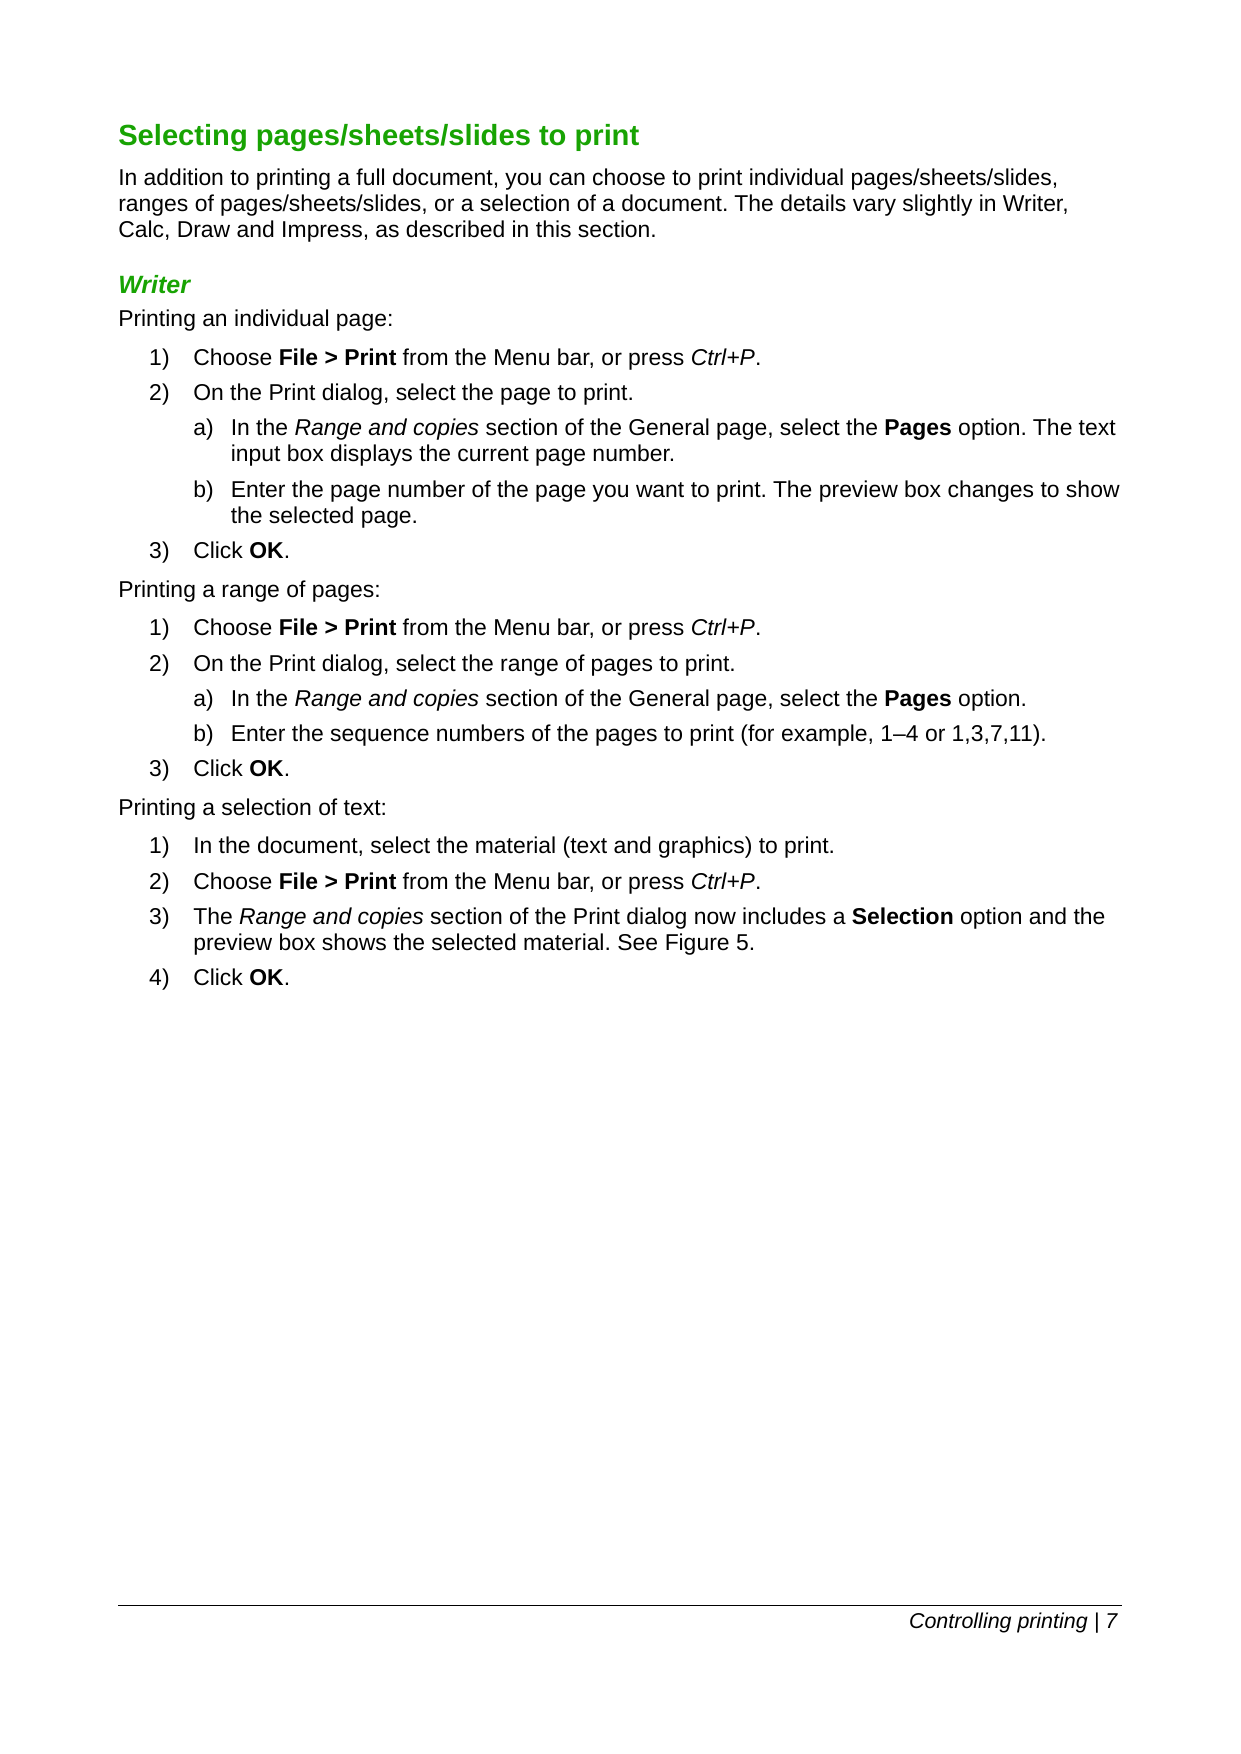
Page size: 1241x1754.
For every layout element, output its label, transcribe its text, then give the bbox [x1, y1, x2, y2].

list Printing a range of pages: [118, 576, 1122, 602]
list The Range and copies section of the Print dialog now includes a Selection option and the preview box shows the selected material. See Figure 5. [169, 903, 1122, 956]
list Printing a selection of text: [118, 793, 1122, 820]
subtitle Selecting pages/sheets/slides to print [118, 118, 1122, 152]
text In addition to printing a full document, you can choose to print individual pages/sheets/slides, ranges of pages/sheets/slides, or a selection of a document. The details vary slightly in Writer, Calc, Draw and Impress, as described in this section. [118, 163, 1122, 242]
list In the document, select the material (text and graphics) to print. [169, 832, 1122, 859]
list Choose File > Print from the Menu bar, or press Ctrl+P. [169, 344, 1122, 370]
list Enter the sequence numbers of the pages to print (for example, 1–4 or 1,3,7,11). [193, 720, 1122, 746]
list Choose File > Print from the Menu bar, or press Ctrl+P. [169, 614, 1122, 641]
list On the Print dialog, select the range of pages to print. [169, 649, 1122, 676]
list Choose File > Print from the Menu bar, or press Ctrl+P. [169, 868, 1122, 894]
list On the Print dialog, select the page to print. [169, 379, 1122, 405]
list Click OK. [169, 964, 1122, 991]
list Printing an individual page: [118, 305, 1122, 331]
list Enter the page number of the page you want to print. The preview box changes to show the selected page. [193, 476, 1122, 528]
list In the Range and copies section of the General page, select the Pages option. [193, 685, 1122, 711]
list Click OK. [169, 537, 1122, 563]
list Click OK. [169, 755, 1122, 782]
list In the Range and copies section of the General page, select the Pages option. The text input box displays the current page number. [193, 414, 1122, 467]
subtitle Writer [118, 270, 1122, 299]
